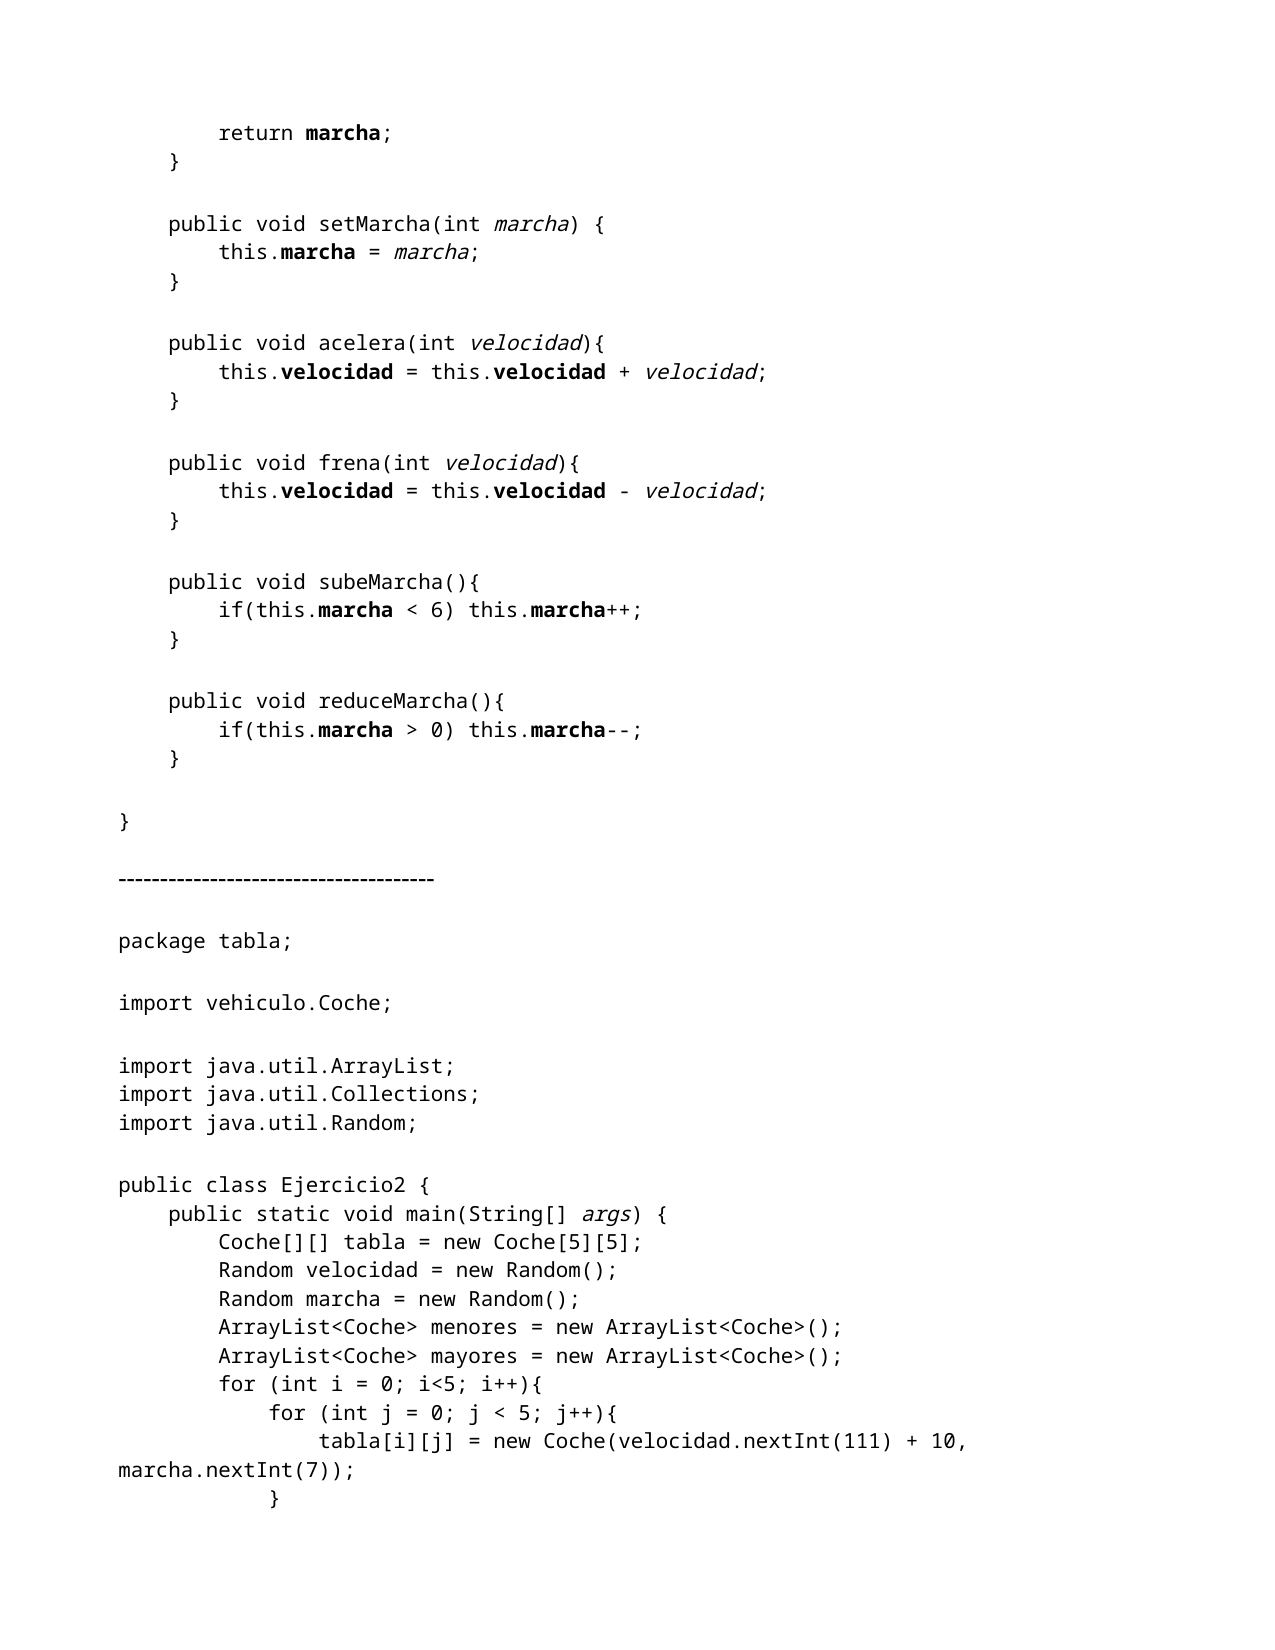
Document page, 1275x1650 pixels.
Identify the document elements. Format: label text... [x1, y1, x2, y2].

text return marcha; } public void setMarcha(int marcha) { this.marcha = marcha; } public void acelera(int velocidad){ this.velocidad = this.velocidad + velocidad; } public void frena(int velocidad){ this.velocidad = this.velocidad - velocidad; } public void subeMarcha(){ if(this.marcha < 6) this.marcha++; } public void reduceMarcha(){ if(this.marcha > 0) this.marcha--; } } [118, 118, 1157, 863]
text -------------------------------------- [118, 863, 1157, 892]
text package tabla; import vehiculo.Coche; import java.util.ArrayList; import java.util.Collections; import java.util.Random; public class Ejercicio2 { public static void main(String[] args) { Coche[][] tabla = new Coche[5][5]; Random velocidad = new Random(); Random marcha = new Random(); ArrayList<Coche> menores = new ArrayList<Coche>(); ArrayList<Coche> mayores = new ArrayList<Coche>(); for (int i = 0; i<5; i++){ for (int j = 0; j < 5; j++){ tabla[i][j] = new Coche(velocidad.nextInt(111) + 10, marcha.nextInt(7)); } [118, 926, 1157, 1512]
